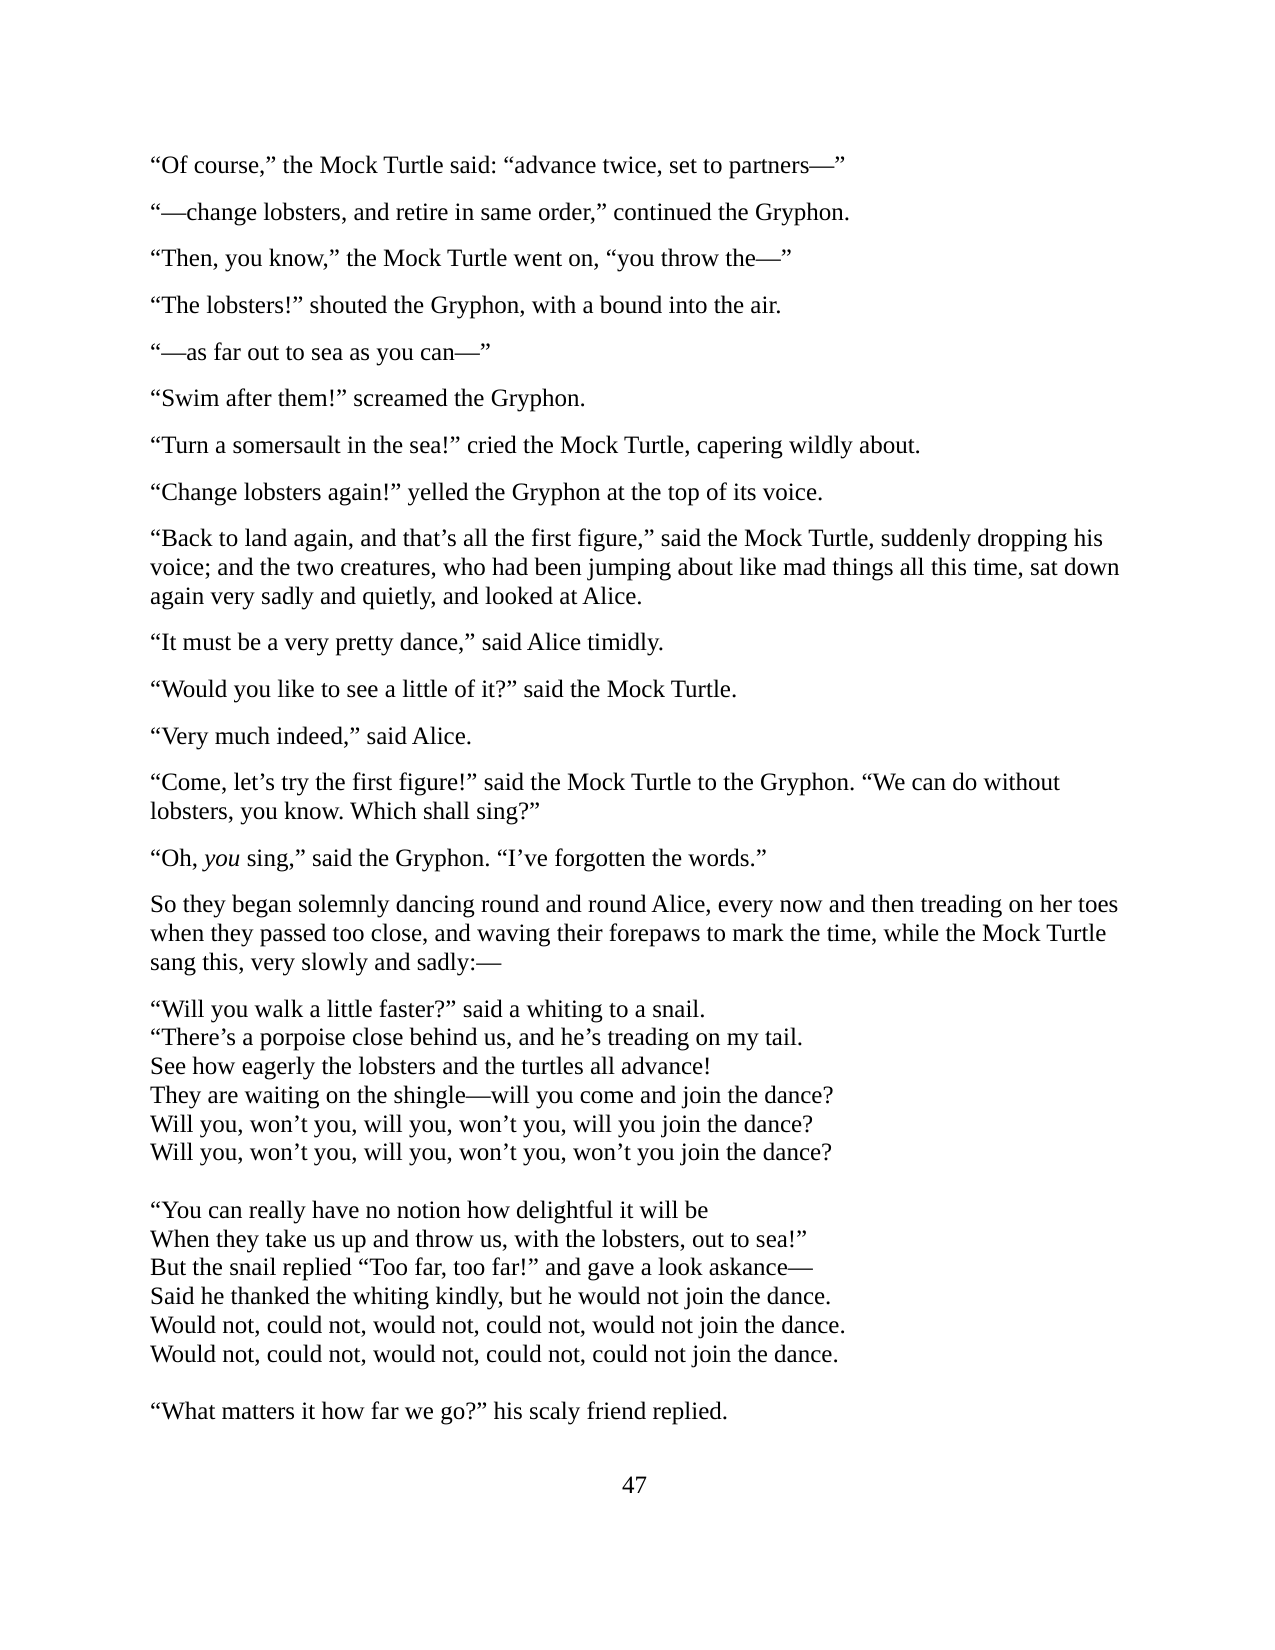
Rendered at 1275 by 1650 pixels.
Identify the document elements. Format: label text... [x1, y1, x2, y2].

text “The lobsters!” shouted the Gryphon, with a bound into the air. [150, 290, 1125, 319]
text “Change lobsters again!” yelled the Gryphon at the top of its voice. [150, 477, 1125, 505]
text “Swim after them!” screamed the Gryphon. [150, 383, 1125, 412]
text “It must be a very pretty dance,” said Alice timidly. [150, 627, 1125, 656]
text “Oh, you sing,” said the Gryphon. “I’ve forgotten the words.” [150, 843, 1125, 872]
text “Then, you know,” the Mock Turtle went on, “you throw the—” [150, 243, 1125, 272]
text “Back to land again, and that’s all the first figure,” said the Mock Turtle, suddenly dropping his voice; and the two creatures, who had been jumping about like mad things all this time, sat down again very sadly and quietly, and looked at Alice. [150, 523, 1125, 609]
text “Will you walk a little faster?” said a whiting to a snail. “There’s a porpoise close behind us, and he’s treading on my tail. See how eagerly the lobsters and the turtles all advance! They are waiting on the shingle—will you come and join the dance? Will you, won’t you, will you, won’t you, will you join the dance? Will you, won’t you, will you, won’t you, won’t you join the dance? “You can really have no notion how delightful it will be When they take us up and throw us, with the lobsters, out to sea!” But the snail replied “Too far, too far!” and gave a look askance— Said he thanked the whiting kindly, but he would not join the dance. Would not, could not, would not, could not, would not join the dance. Would not, could not, would not, could not, could not join the dance. “What matters it how far we go?” his scaly friend replied. [150, 994, 1125, 1425]
text “Of course,” the Mock Turtle said: “advance twice, set to partners—” [150, 150, 1125, 179]
text “Very much indeed,” said Alice. [150, 721, 1125, 749]
text “—change lobsters, and retire in same order,” continued the Gryphon. [150, 197, 1125, 225]
text “Come, let’s try the first figure!” said the Mock Turtle to the Gryphon. “We can do without lobsters, you know. Which shall sing?” [150, 767, 1125, 825]
text So they began solemnly dancing round and round Alice, every now and then treading on her toes when they passed too close, and waving their forepaws to mark the time, while the Mock Turtle sang this, very slowly and sadly:— [150, 889, 1125, 976]
text “—as far out to sea as you can—” [150, 337, 1125, 365]
text “Would you like to see a little of it?” said the Mock Turtle. [150, 674, 1125, 703]
text “Turn a somersault in the sea!” cried the Mock Turtle, capering wildly about. [150, 430, 1125, 459]
